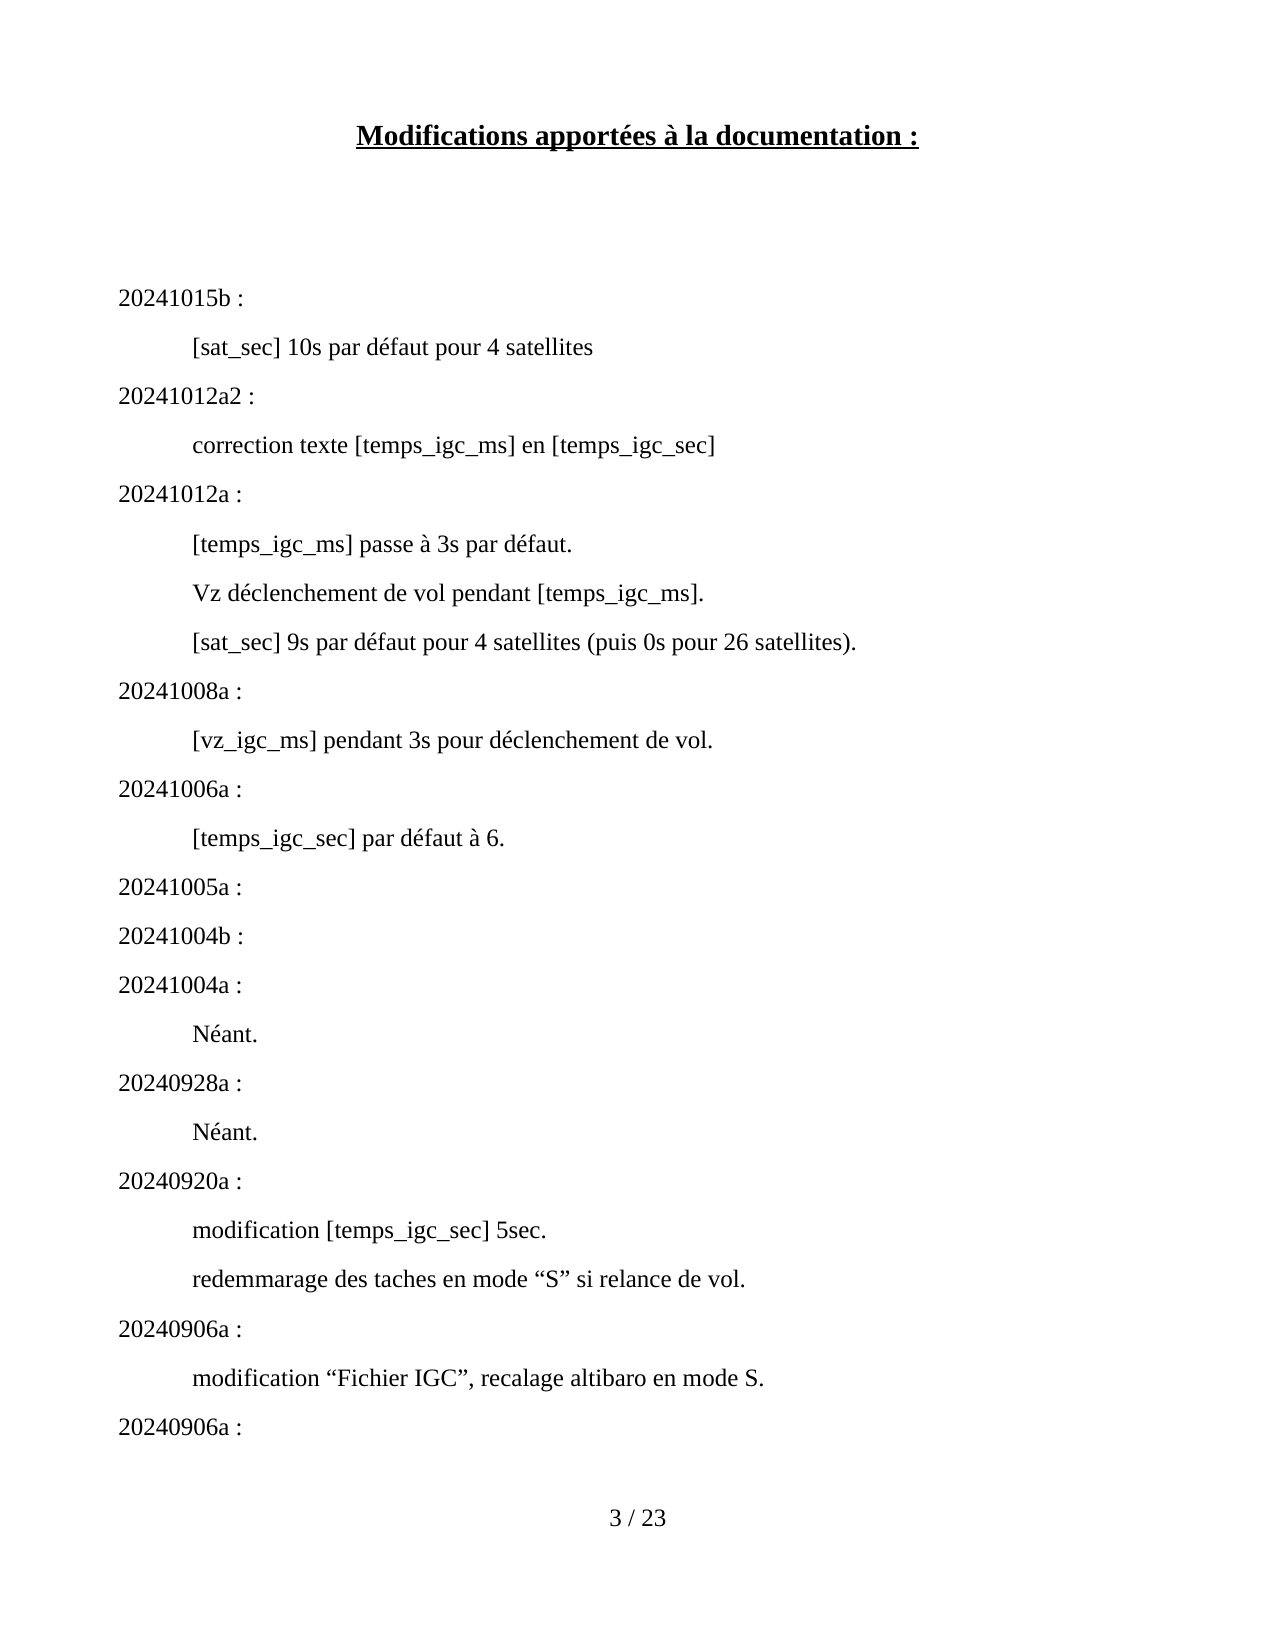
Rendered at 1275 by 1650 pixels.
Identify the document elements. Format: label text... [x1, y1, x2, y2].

text redemmarage des taches en mode “S” si relance de vol. [118, 1264, 1157, 1293]
text 20241005a : [118, 872, 1157, 901]
text 20241008a : [118, 676, 1157, 704]
text [sat_sec] 10s par défaut pour 4 satellites [118, 332, 1157, 361]
text [temps_igc_ms] passe à 3s par défaut. [118, 529, 1157, 557]
text 20240906a : [118, 1412, 1157, 1441]
text modification “Fichier IGC”, recalage altibaro en mode S. [118, 1363, 1157, 1391]
text Néant. [118, 1117, 1157, 1146]
text Vz déclenchement de vol pendant [temps_igc_ms]. [118, 578, 1157, 606]
text correction texte [temps_igc_ms] en [temps_igc_sec] [118, 431, 1157, 459]
text [vz_igc_ms] pendant 3s pour déclenchement de vol. [118, 725, 1157, 754]
text [sat_sec] 9s par défaut pour 4 satellites (puis 0s pour 26 satellites). [118, 627, 1157, 656]
text 20240920a : [118, 1166, 1157, 1195]
text 20241012a2 : [118, 381, 1157, 410]
text Néant. [118, 1019, 1157, 1048]
text 20241006a : [118, 774, 1157, 803]
text 20241012a : [118, 479, 1157, 508]
text 20240906a : [118, 1314, 1157, 1342]
text 20241015b : [118, 283, 1157, 312]
text modification [temps_igc_sec] 5sec. [118, 1216, 1157, 1244]
text 20241004a : [118, 970, 1157, 999]
text 20241004b : [118, 921, 1157, 950]
text 20240928a : [118, 1068, 1157, 1097]
text Modifications apportées à la documentation : [118, 118, 1157, 152]
text [temps_igc_sec] par défaut à 6. [118, 823, 1157, 852]
